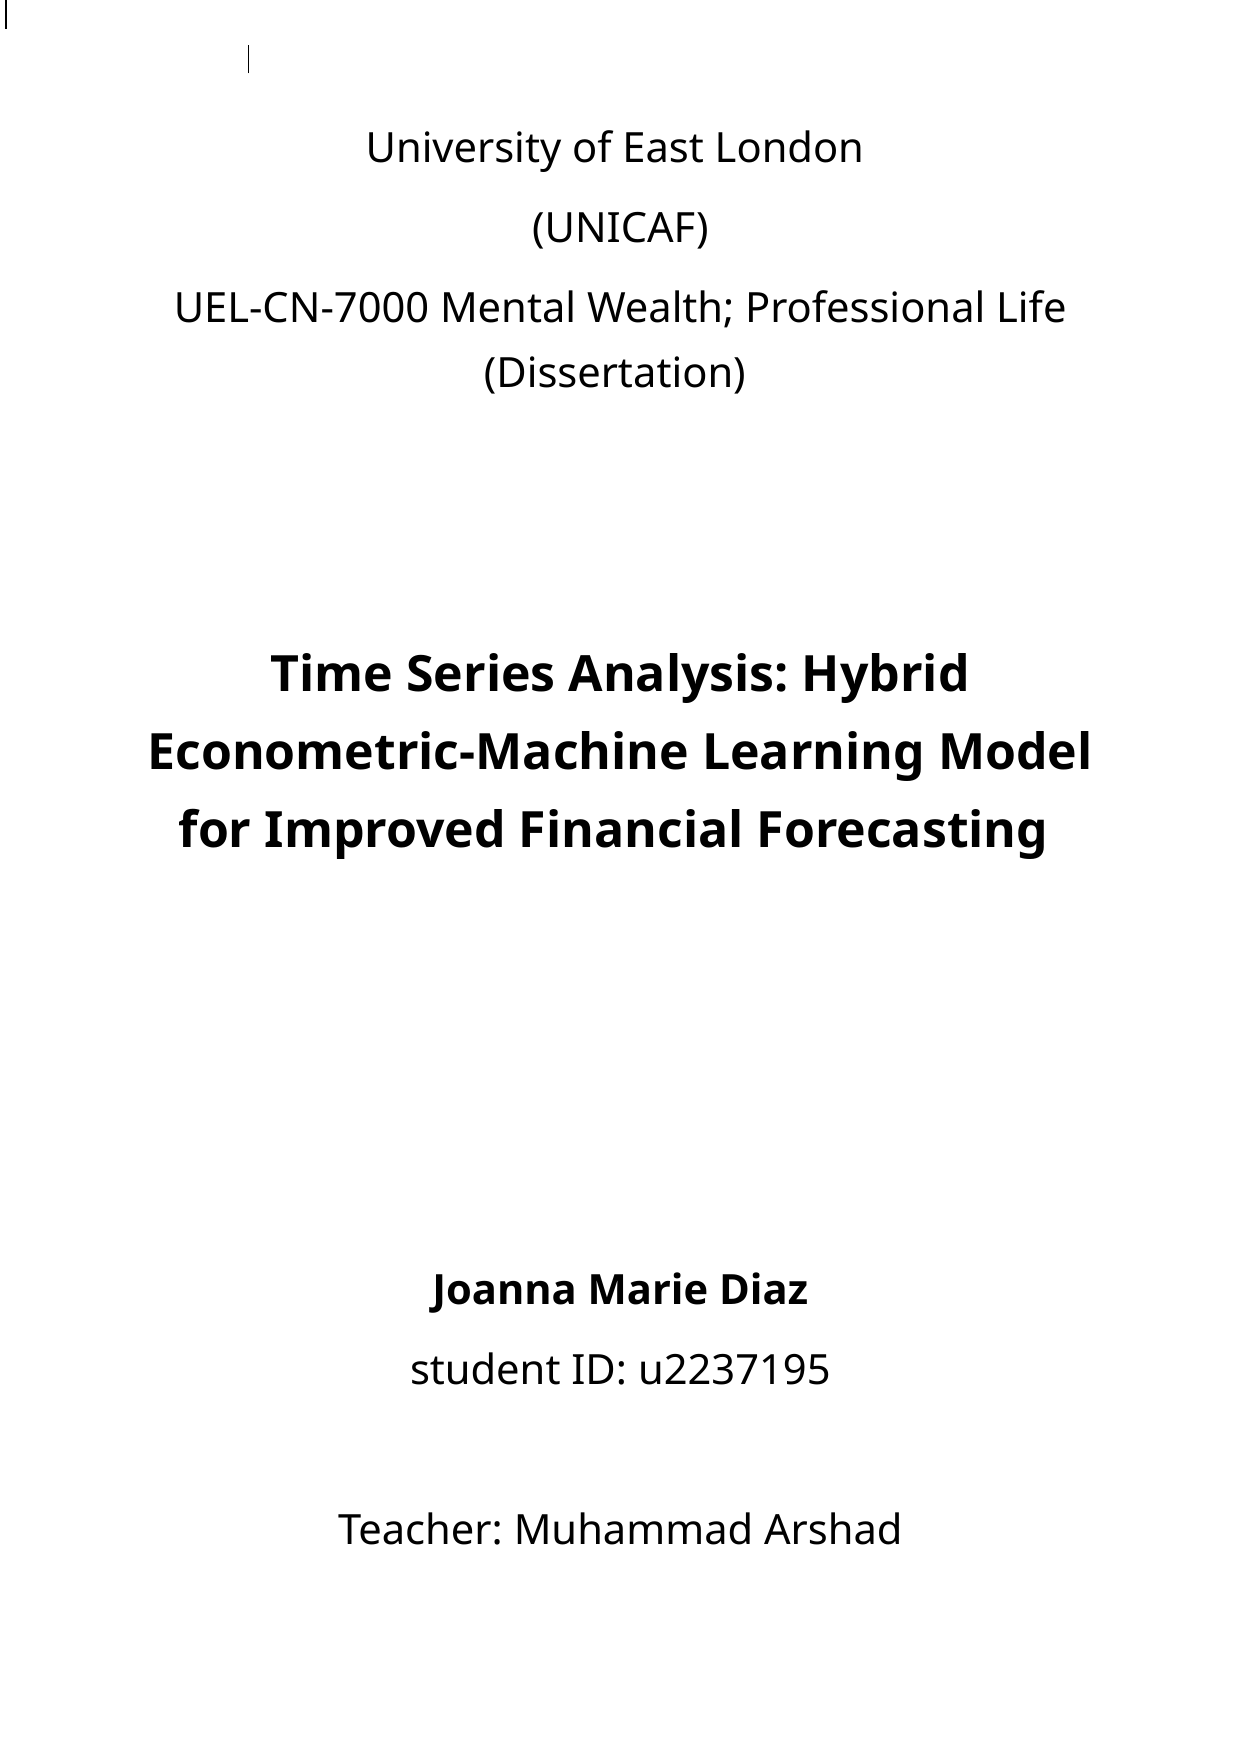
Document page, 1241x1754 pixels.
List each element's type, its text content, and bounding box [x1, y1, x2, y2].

text Joanna Marie Diaz [118, 1260, 1122, 1317]
text (UNICAF) [118, 198, 1122, 255]
text Teacher: Muhammad Arshad [118, 1499, 1122, 1556]
text student ID: u2237195 [118, 1340, 1122, 1397]
text University of East London [118, 118, 1122, 175]
text UEL-CN-7000 Mental Wealth; Professional Life (Dissertation) [118, 278, 1122, 400]
text Time Series Analysis: Hybrid Econometric-Machine Learning Model for Improved Financial Forecasting [118, 638, 1122, 862]
